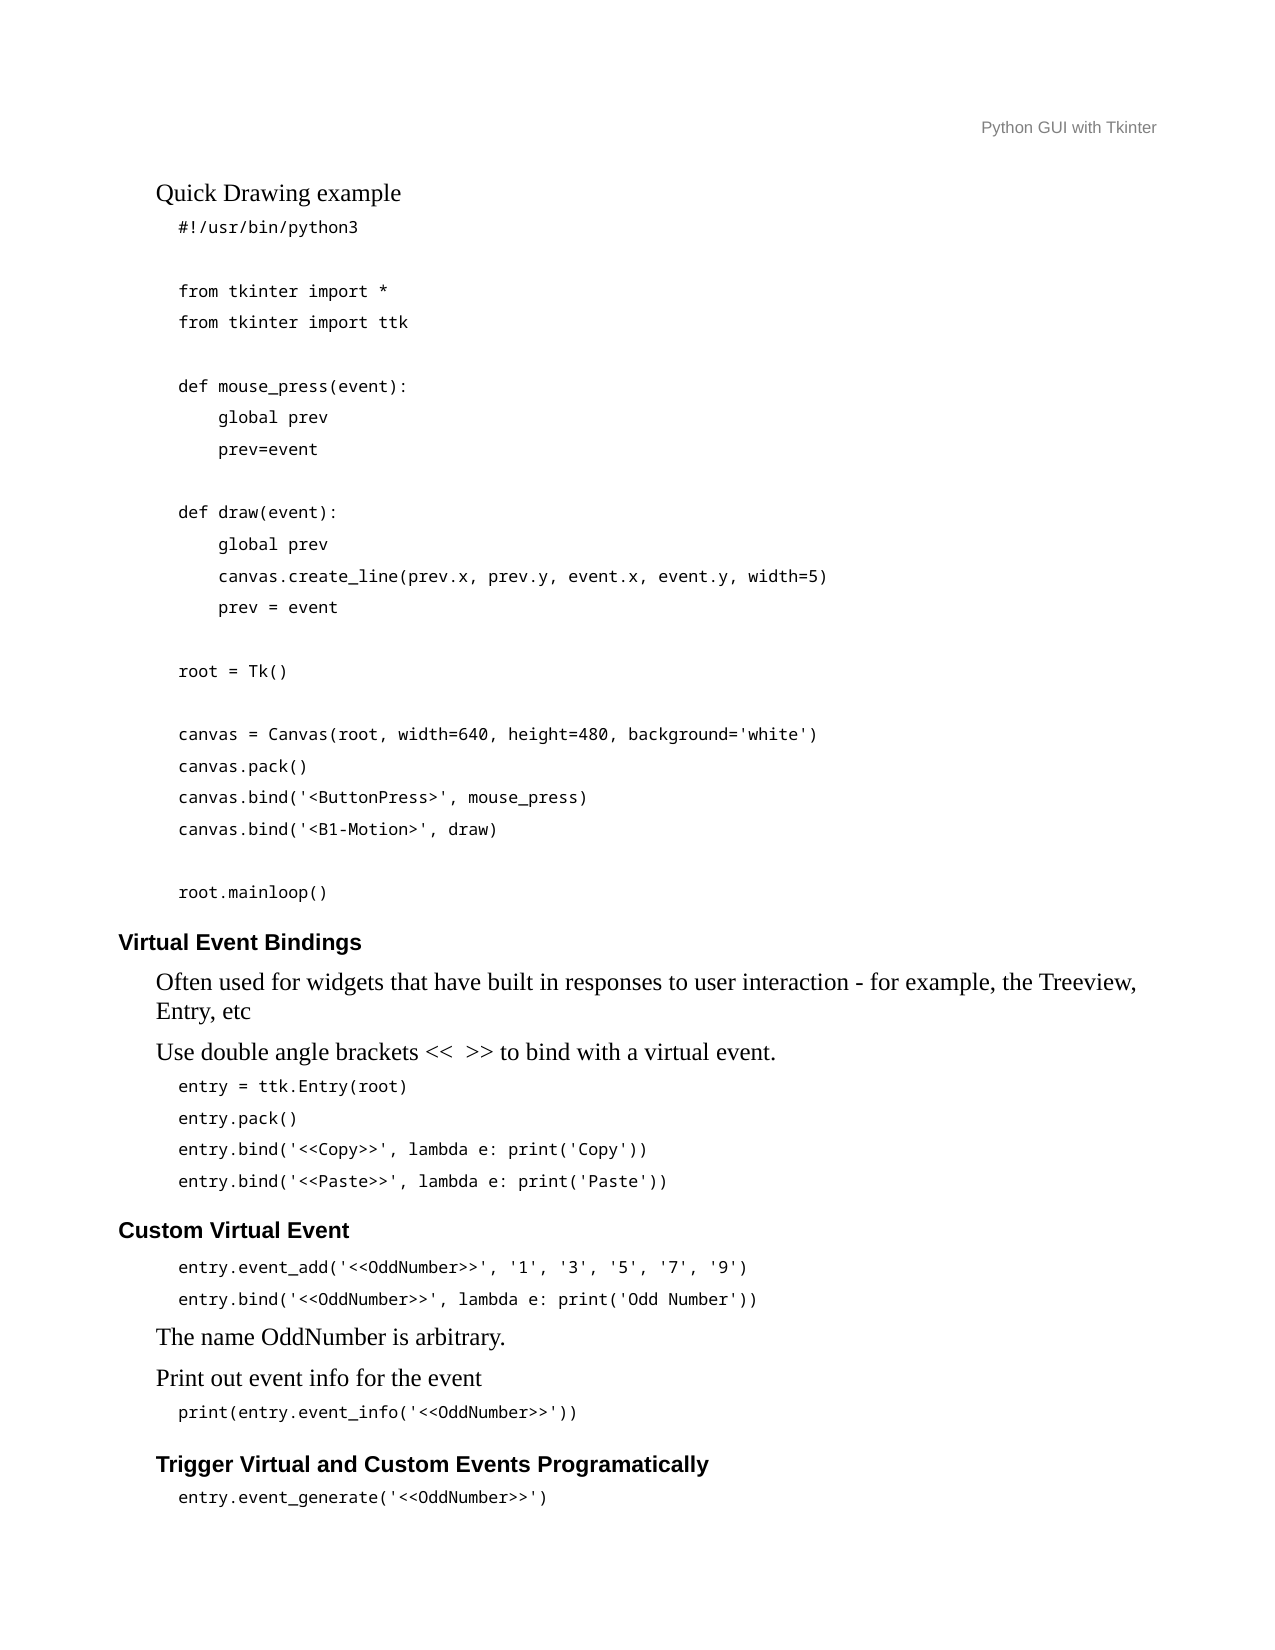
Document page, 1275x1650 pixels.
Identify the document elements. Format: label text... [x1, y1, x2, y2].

text entry.bind('<<Copy>>', lambda e: print('Copy')) [178, 1138, 1157, 1161]
text entry.event_add('<<OddNumber>>', '1', '3', '5', '7', '9') [178, 1256, 1157, 1279]
subtitle Custom Virtual Event [118, 1217, 1157, 1244]
subtitle Trigger Virtual and Custom Events Programatically [156, 1451, 1157, 1477]
text global prev [178, 532, 1157, 555]
text def mouse_press(event): [178, 374, 1157, 397]
text Use double angle brackets << >> to bind with a virtual event. [156, 1037, 1157, 1066]
text #!/usr/bin/python3 [178, 216, 1157, 238]
text from tkinter import ttk [178, 311, 1157, 333]
text prev=event [178, 437, 1157, 460]
text def draw(event): [178, 501, 1157, 523]
text canvas.bind('<ButtonPress>', mouse_press) [178, 786, 1157, 808]
text canvas.bind('<B1-Motion>', draw) [178, 817, 1157, 840]
subtitle Virtual Event Bindings [118, 928, 1157, 955]
text entry.bind('<<Paste>>', lambda e: print('Paste')) [178, 1169, 1157, 1192]
text Print out event info for the event [156, 1363, 1157, 1392]
text Quick Drawing example [156, 178, 1157, 207]
text The name OddNumber is arbitrary. [156, 1322, 1157, 1351]
text Often used for widgets that have built in responses to user interaction - for example, the Treeview, Entry, etc [156, 967, 1157, 1025]
text entry.pack() [178, 1106, 1157, 1129]
text entry.bind('<<OddNumber>>', lambda e: print('Odd Number')) [178, 1288, 1157, 1311]
text root = Tk() [178, 659, 1157, 682]
text entry.event_generate('<<OddNumber>>') [178, 1486, 1157, 1509]
text entry = ttk.Entry(root) [178, 1074, 1157, 1097]
text from tkinter import * [178, 279, 1157, 302]
text global prev [178, 406, 1157, 428]
text print(entry.event_info('<<OddNumber>>')) [178, 1401, 1157, 1424]
text prev = event [178, 596, 1157, 618]
text canvas.create_line(prev.x, prev.y, event.x, event.y, width=5) [178, 564, 1157, 587]
text canvas.pack() [178, 754, 1157, 777]
text root.mainloop() [178, 881, 1157, 903]
text canvas = Canvas(root, width=640, height=480, background='white') [178, 722, 1157, 745]
